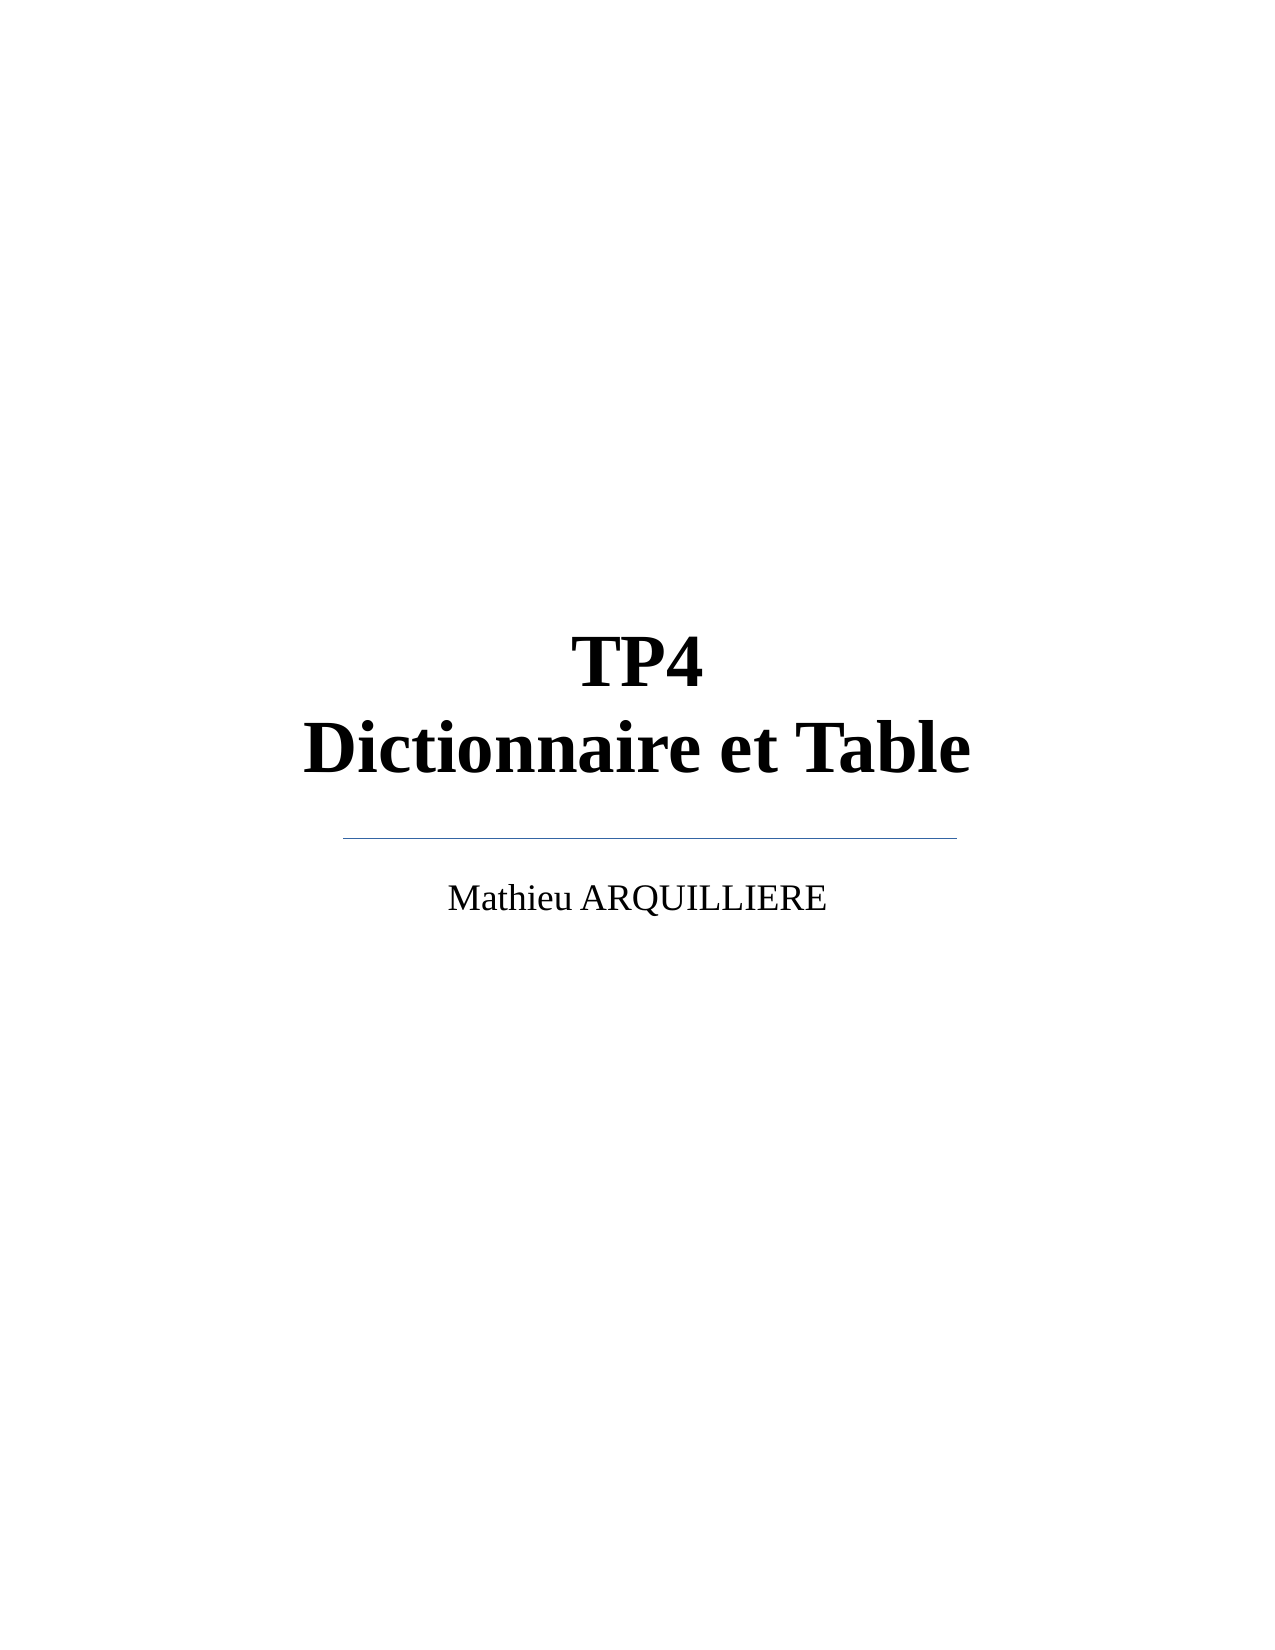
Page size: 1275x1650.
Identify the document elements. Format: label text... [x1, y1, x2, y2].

text Dictionnaire et Table [118, 703, 1157, 789]
text Mathieu ARQUILLIERE [118, 875, 1157, 918]
text TP4 [118, 616, 1157, 703]
